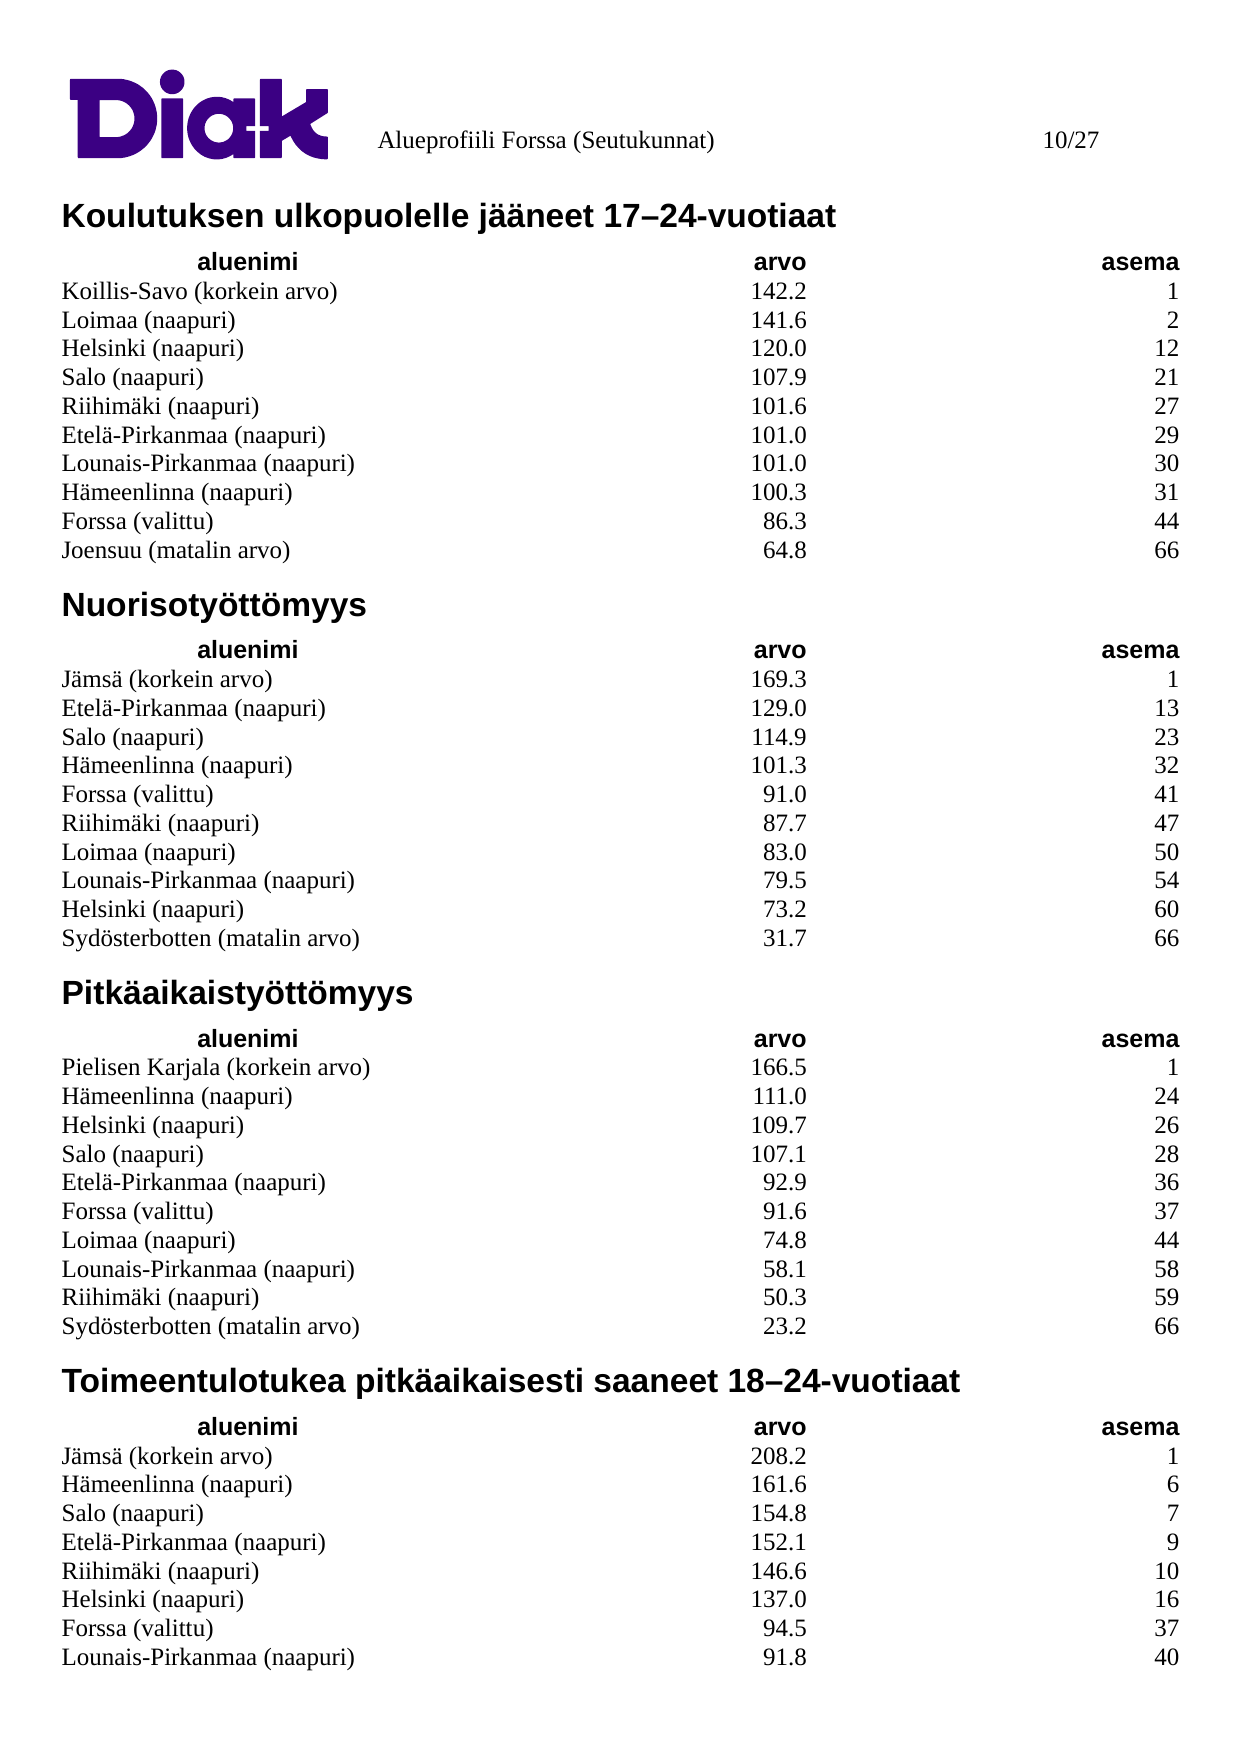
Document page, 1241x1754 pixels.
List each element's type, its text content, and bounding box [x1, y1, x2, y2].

table_cell Salo (naapuri) [61, 1498, 434, 1527]
table_cell Riihimäki (naapuri) [61, 391, 434, 420]
table_cell Hämeenlinna (naapuri) [61, 1470, 434, 1498]
table_cell Jämsä (korkein arvo) [61, 1441, 434, 1469]
table_cell Salo (naapuri) [61, 362, 434, 391]
table_cell Loimaa (naapuri) [61, 1225, 434, 1254]
table_cell 32 [806, 751, 1179, 779]
table_cell 141.6 [434, 305, 806, 333]
table_cell 146.6 [434, 1556, 806, 1584]
table_cell Joensuu (matalin arvo) [61, 535, 434, 563]
table_cell Lounais-Pirkanmaa (naapuri) [61, 449, 434, 477]
table_cell Lounais-Pirkanmaa (naapuri) [61, 866, 434, 894]
table_cell 1 [806, 276, 1179, 305]
table_cell 91.8 [434, 1642, 806, 1671]
table_cell 74.8 [434, 1225, 806, 1254]
subtitle Toimeentulotukea pitkäaikaisesti saaneet 18–24-vuotiaat [61, 1361, 1179, 1399]
table_cell 137.0 [434, 1585, 806, 1613]
subtitle Pitkäaikaistyöttömyys [61, 973, 1179, 1011]
table_cell Salo (naapuri) [61, 722, 434, 751]
table_cell Sydösterbotten (matalin arvo) [61, 1311, 434, 1340]
table_cell 142.2 [434, 276, 806, 305]
table_cell 101.0 [434, 449, 806, 477]
table_cell 16 [806, 1585, 1179, 1613]
table_cell 107.9 [434, 362, 806, 391]
table_cell 54 [806, 866, 1179, 894]
table_cell 23.2 [434, 1311, 806, 1340]
table_cell 161.6 [434, 1470, 806, 1498]
table_header aluenimi [61, 1024, 434, 1052]
table_cell 64.8 [434, 535, 806, 563]
table_cell 169.3 [434, 664, 806, 693]
table_cell 114.9 [434, 722, 806, 751]
table_header asema [806, 1024, 1179, 1052]
table_cell 50.3 [434, 1283, 806, 1311]
table_cell 50 [806, 837, 1179, 866]
table_header aluenimi [61, 636, 434, 664]
table_cell 1 [806, 1441, 1179, 1469]
table_cell Etelä-Pirkanmaa (naapuri) [61, 1168, 434, 1196]
table_cell 41 [806, 779, 1179, 808]
table_cell 91.0 [434, 779, 806, 808]
table_cell Helsinki (naapuri) [61, 1110, 434, 1139]
table_cell 86.3 [434, 506, 806, 535]
table_cell 12 [806, 334, 1179, 362]
table_cell 101.3 [434, 751, 806, 779]
table_header arvo [434, 636, 806, 664]
table_header aluenimi [61, 247, 434, 276]
table_header arvo [434, 247, 806, 276]
table_cell 66 [806, 923, 1179, 952]
table_cell 120.0 [434, 334, 806, 362]
table_cell 13 [806, 693, 1179, 722]
table_cell 101.0 [434, 420, 806, 448]
table_cell Forssa (valittu) [61, 506, 434, 535]
table_cell Hämeenlinna (naapuri) [61, 1081, 434, 1110]
table_cell 2 [806, 305, 1179, 333]
table_cell Pielisen Karjala (korkein arvo) [61, 1053, 434, 1081]
table_cell 109.7 [434, 1110, 806, 1139]
table_cell 29 [806, 420, 1179, 448]
table_cell 94.5 [434, 1613, 806, 1642]
table_header asema [806, 247, 1179, 276]
table_header asema [806, 1412, 1179, 1441]
table_cell 28 [806, 1139, 1179, 1167]
table_cell 83.0 [434, 837, 806, 866]
table_cell 23 [806, 722, 1179, 751]
table_cell 101.6 [434, 391, 806, 420]
table_cell Salo (naapuri) [61, 1139, 434, 1167]
table_cell 1 [806, 1053, 1179, 1081]
subtitle Nuorisotyöttömyys [61, 584, 1179, 623]
table_cell 166.5 [434, 1053, 806, 1081]
table_cell Etelä-Pirkanmaa (naapuri) [61, 1527, 434, 1556]
subtitle Koulutuksen ulkopuolelle jääneet 17–24-vuotiaat [61, 196, 1179, 235]
table_cell 9 [806, 1527, 1179, 1556]
table_cell 208.2 [434, 1441, 806, 1469]
table_cell 58 [806, 1254, 1179, 1282]
table_cell Jämsä (korkein arvo) [61, 664, 434, 693]
table_cell 79.5 [434, 866, 806, 894]
table_header arvo [434, 1412, 806, 1441]
table_cell Riihimäki (naapuri) [61, 808, 434, 837]
table_cell Forssa (valittu) [61, 1196, 434, 1225]
table_cell Helsinki (naapuri) [61, 894, 434, 923]
table_cell 44 [806, 1225, 1179, 1254]
table_cell Helsinki (naapuri) [61, 1585, 434, 1613]
table_cell 92.9 [434, 1168, 806, 1196]
table_cell Riihimäki (naapuri) [61, 1283, 434, 1311]
table_cell Sydösterbotten (matalin arvo) [61, 923, 434, 952]
table_cell 37 [806, 1613, 1179, 1642]
table_cell Lounais-Pirkanmaa (naapuri) [61, 1642, 434, 1671]
table_cell 60 [806, 894, 1179, 923]
table_cell 1 [806, 664, 1179, 693]
table_cell 111.0 [434, 1081, 806, 1110]
table_cell Lounais-Pirkanmaa (naapuri) [61, 1254, 434, 1282]
table_cell 26 [806, 1110, 1179, 1139]
table_cell 59 [806, 1283, 1179, 1311]
table_cell 87.7 [434, 808, 806, 837]
table_cell 152.1 [434, 1527, 806, 1556]
table_cell Loimaa (naapuri) [61, 837, 434, 866]
table_cell 31 [806, 477, 1179, 506]
table_cell Hämeenlinna (naapuri) [61, 477, 434, 506]
table_header aluenimi [61, 1412, 434, 1441]
table_cell 37 [806, 1196, 1179, 1225]
table_cell Forssa (valittu) [61, 779, 434, 808]
table_cell 31.7 [434, 923, 806, 952]
table_cell 100.3 [434, 477, 806, 506]
table_cell 73.2 [434, 894, 806, 923]
table_cell 27 [806, 391, 1179, 420]
table_cell Etelä-Pirkanmaa (naapuri) [61, 693, 434, 722]
table_cell 21 [806, 362, 1179, 391]
table_cell 24 [806, 1081, 1179, 1110]
table_cell 10 [806, 1556, 1179, 1584]
table_cell 44 [806, 506, 1179, 535]
table_header arvo [434, 1024, 806, 1052]
table_cell 66 [806, 535, 1179, 563]
table_cell Hämeenlinna (naapuri) [61, 751, 434, 779]
table_cell 154.8 [434, 1498, 806, 1527]
table_cell Etelä-Pirkanmaa (naapuri) [61, 420, 434, 448]
table_cell 30 [806, 449, 1179, 477]
table_cell 7 [806, 1498, 1179, 1527]
table_cell Koillis-Savo (korkein arvo) [61, 276, 434, 305]
table_cell 36 [806, 1168, 1179, 1196]
table_header asema [806, 636, 1179, 664]
table_cell 6 [806, 1470, 1179, 1498]
table_cell 107.1 [434, 1139, 806, 1167]
table_cell 129.0 [434, 693, 806, 722]
table_cell 40 [806, 1642, 1179, 1671]
table_cell Loimaa (naapuri) [61, 305, 434, 333]
table_cell Riihimäki (naapuri) [61, 1556, 434, 1584]
table_cell 66 [806, 1311, 1179, 1340]
table_cell Helsinki (naapuri) [61, 334, 434, 362]
table_cell Forssa (valittu) [61, 1613, 434, 1642]
table_cell 58.1 [434, 1254, 806, 1282]
table_cell 91.6 [434, 1196, 806, 1225]
table_cell 47 [806, 808, 1179, 837]
